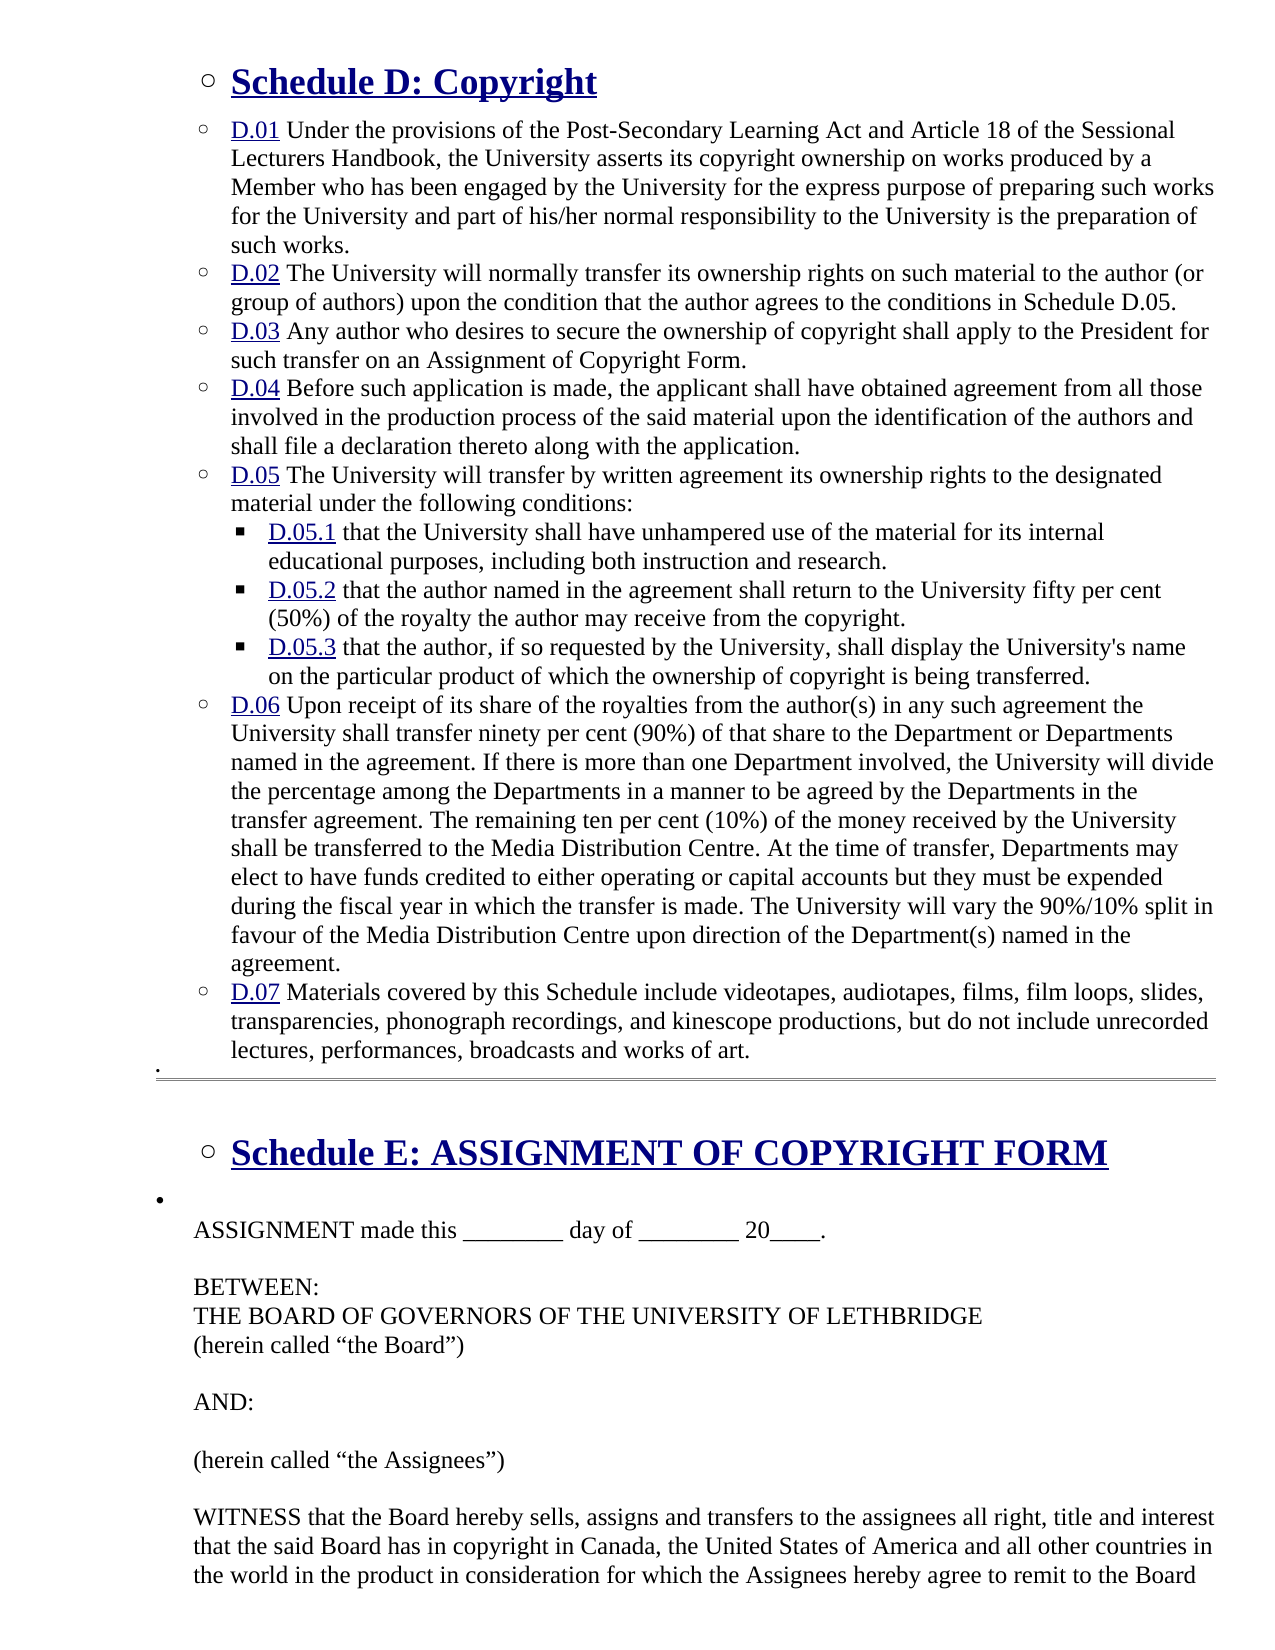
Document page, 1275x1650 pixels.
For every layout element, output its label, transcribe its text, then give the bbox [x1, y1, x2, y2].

list D.05.2 that the author named in the agreement shall return to the University fifty per cent (50%) of the royalty the author may receive from the copyright. [231, 575, 1216, 632]
list D.03 Any author who desires to secure the ownership of copyright shall apply to the President for such transfer on an Assignment of Copyright Form. [193, 316, 1216, 373]
list D.05.1 that the University shall have unhampered use of the material for its internal educational purposes, including both instruction and research. [231, 517, 1216, 575]
list D.05.3 that the author, if so requested by the University, shall display the University's name on the particular product of which the ownership of copyright is being transferred. [231, 632, 1216, 690]
list ASSIGNMENT made this ________ day of ________ 20____. BETWEEN: THE BOARD OF GOVERNORS OF THE UNIVERSITY OF LETHBRIDGE (herein called “the Board”) AND: (herein called “the Assignees”) WITNESS that the Board hereby sells, assigns and transfers to the assignees all right, title and interest that the said Board has in copyright in Canada, the United States of America and all other countries in the world in the product in consideration for which the Assignees hereby agree to remit to the Board [156, 1186, 1216, 1588]
subtitle Schedule E: ASSIGNMENT OF COPYRIGHT FORM [193, 1130, 1216, 1173]
list D.07 Materials covered by this Schedule include videotapes, audiotapes, films, film loops, slides, transparencies, phonograph recordings, and kinescope productions, but do not include unrecorded lectures, performances, broadcasts and works of art. [193, 977, 1216, 1063]
subtitle Schedule D: Copyright [193, 59, 1216, 102]
list D.01 Under the provisions of the Post-Secondary Learning Act and Article 18 of the Sessional Lecturers Handbook, the University asserts its copyright ownership on works produced by a Member who has been engaged by the University for the express purpose of preparing such works for the University and part of his/her normal responsibility to the University is the preparation of such works. [193, 115, 1216, 258]
list D.06 Upon receipt of its share of the royalties from the author(s) in any such agreement the University shall transfer ninety per cent (90%) of that share to the Department or Departments named in the agreement. If there is more than one Department involved, the University will divide the percentage among the Departments in a manner to be agreed by the Departments in the transfer agreement. The remaining ten per cent (10%) of the money received by the University shall be transferred to the Media Distribution Centre. At the time of transfer, Departments may elect to have funds credited to either operating or capital accounts but they must be expended during the fiscal year in which the transfer is made. The University will vary the 90%/10% split in favour of the Media Distribution Centre upon direction of the Department(s) named in the agreement. [193, 690, 1216, 977]
list D.02 The University will normally transfer its ownership rights on such material to the author (or group of authors) upon the condition that the author agrees to the conditions in Schedule D.05. [193, 258, 1216, 316]
list D.04 Before such application is made, the applicant shall have obtained agreement from all those involved in the production process of the said material upon the identification of the authors and shall file a declaration thereto along with the application. [193, 373, 1216, 460]
list D.05 The University will transfer by written agreement its ownership rights to the designated material under the following conditions: [193, 460, 1216, 517]
